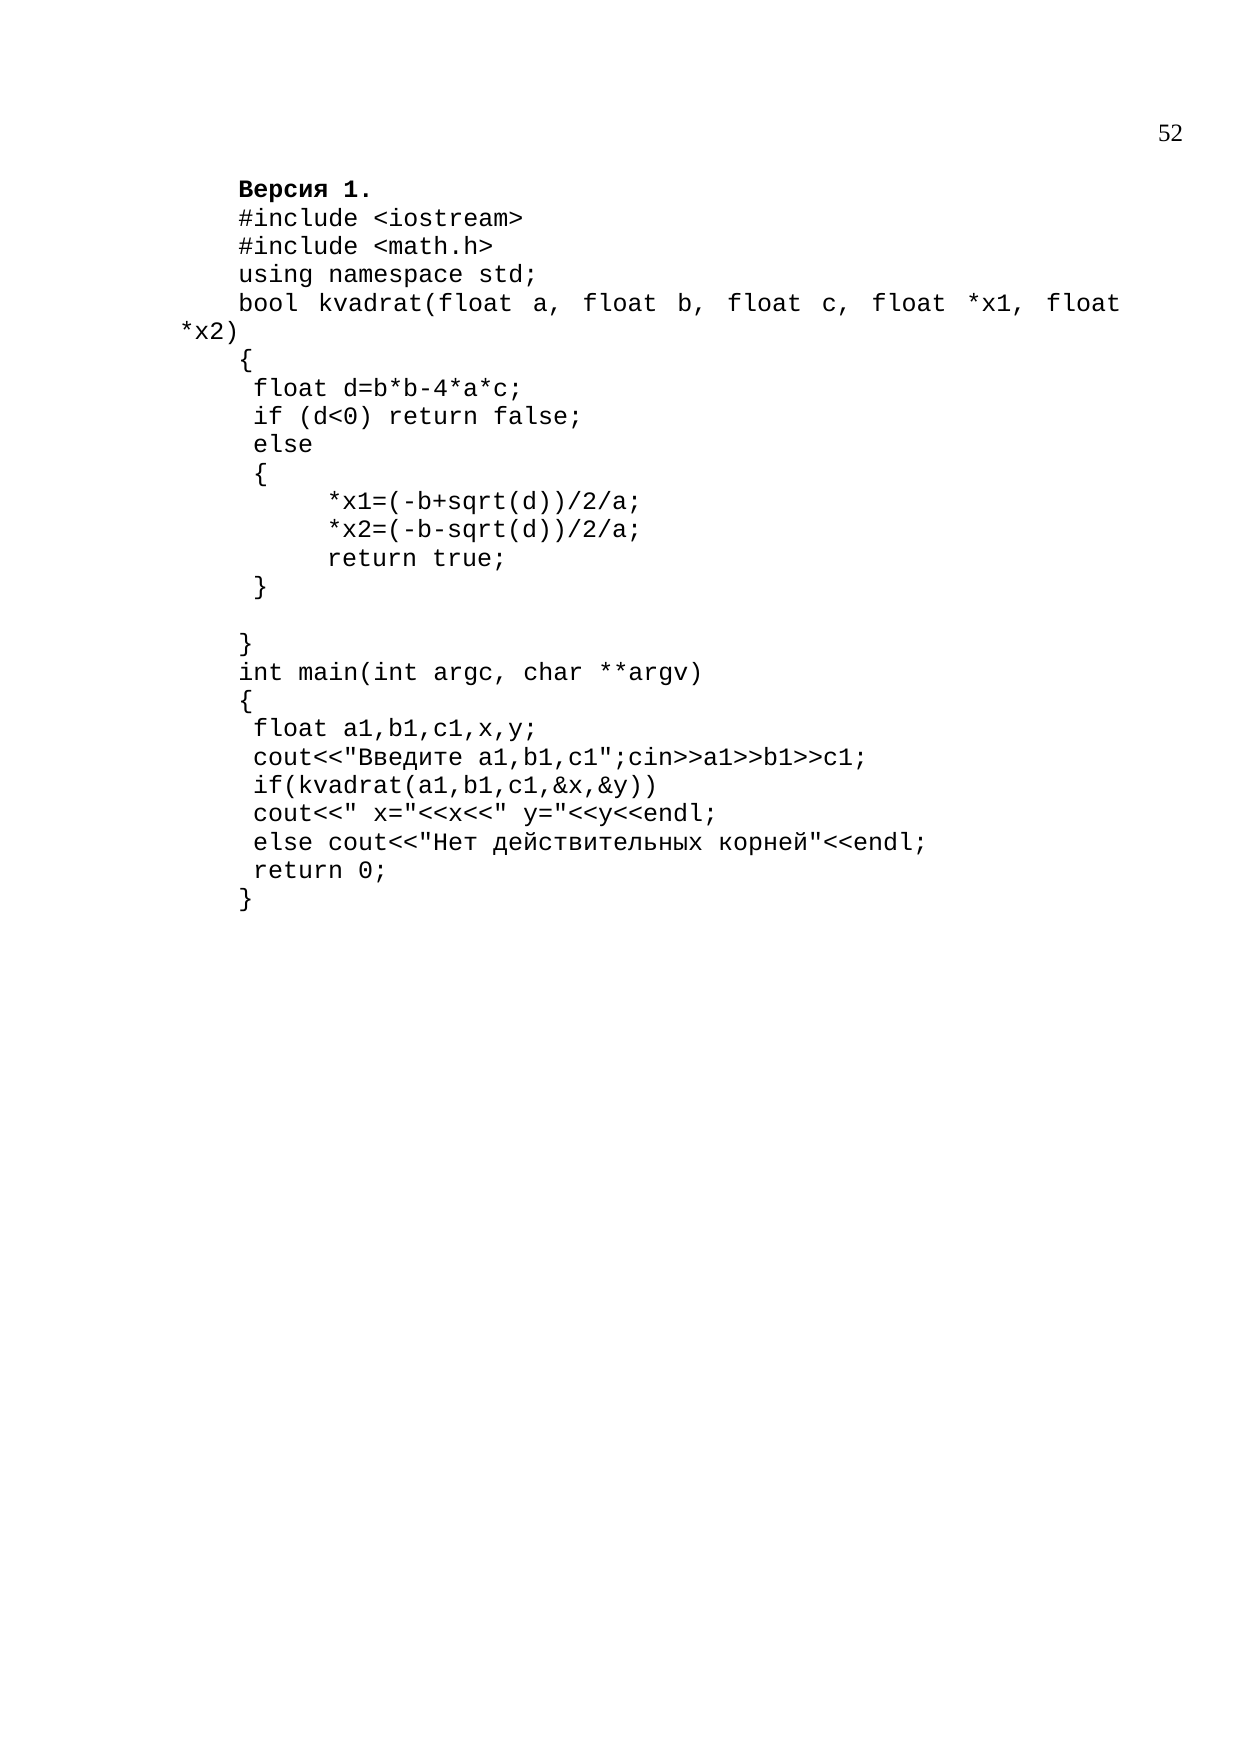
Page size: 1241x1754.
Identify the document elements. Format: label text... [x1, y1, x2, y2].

text { [179, 347, 1121, 375]
text int main(int argc, char **argv) [179, 659, 1121, 687]
text bool kvadrat(float a, float b, float c, float *x1, float *x2) [179, 290, 1121, 347]
text { [179, 460, 1121, 489]
text return true; [179, 545, 1121, 574]
text else cout<<"Нет действительных корней"<<endl; [179, 829, 1121, 857]
text cout<<" x="<<x<<" y="<<y<<endl; [179, 801, 1121, 829]
text } [179, 886, 1121, 914]
text else [179, 432, 1121, 460]
text *x2=(-b-sqrt(d))/2/a; [179, 517, 1121, 545]
text if(kvadrat(a1,b1,c1,&x,&y)) [179, 772, 1121, 801]
text *x1=(-b+sqrt(d))/2/a; [179, 489, 1121, 517]
text return 0; [179, 857, 1121, 886]
text float a1,b1,c1,x,y; [179, 716, 1121, 744]
text } [179, 574, 1121, 602]
text #include <iostream> [179, 205, 1121, 234]
text { [179, 687, 1121, 716]
text cout<<"Введите a1,b1,c1";cin>>a1>>b1>>c1; [179, 744, 1121, 772]
text } [179, 631, 1121, 659]
text Версия 1. [238, 177, 1121, 205]
text float d=b*b-4*a*c; [179, 375, 1121, 404]
text using namespace std; [179, 262, 1121, 290]
text if (d<0) return false; [179, 404, 1121, 432]
text #include <math.h> [179, 234, 1121, 262]
